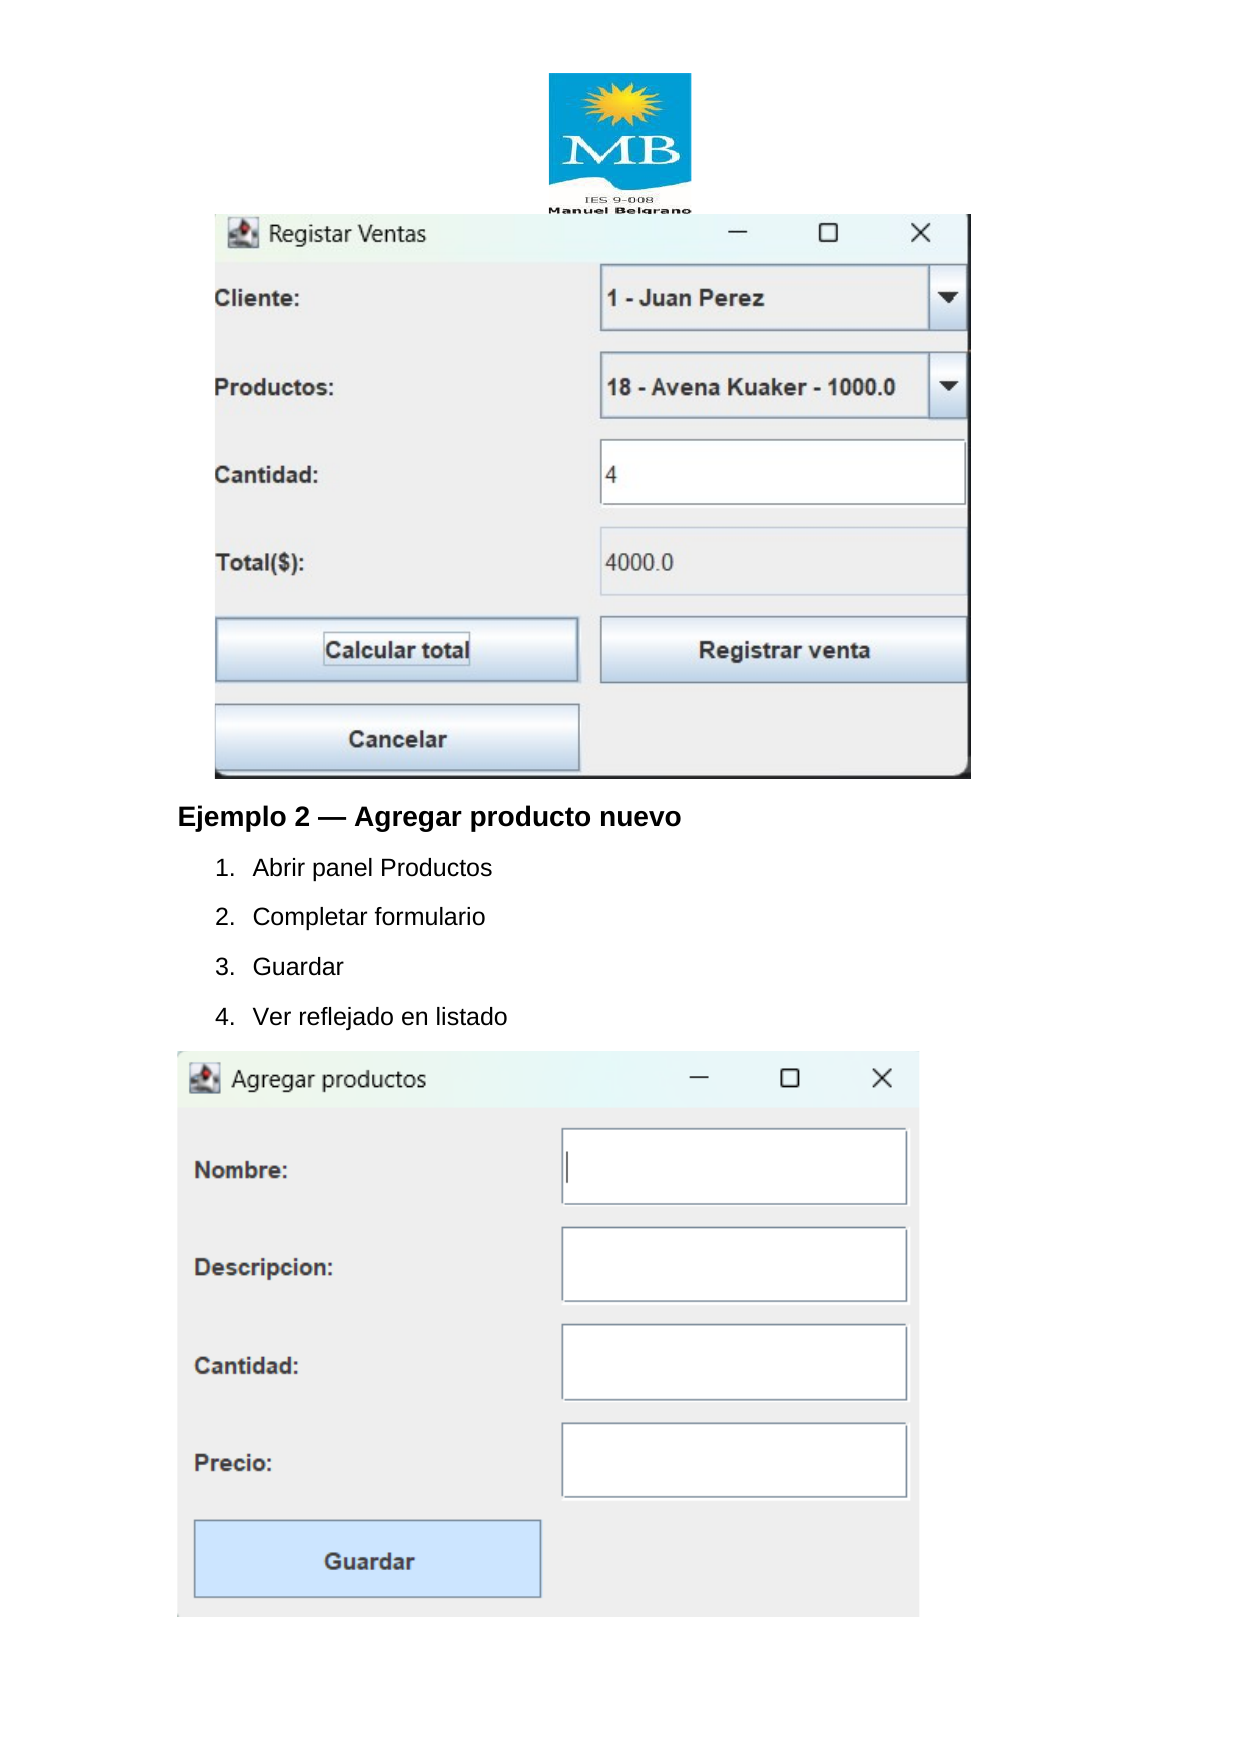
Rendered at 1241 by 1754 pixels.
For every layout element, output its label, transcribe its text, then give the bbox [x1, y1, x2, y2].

list Guardar [215, 952, 1063, 981]
list Abrir panel Productos [215, 853, 1063, 881]
list Completar formulario [215, 902, 1063, 931]
list Ver reflejado en listado [215, 1001, 1063, 1030]
text Ejemplo 2 — Agregar producto nuevo [177, 799, 1063, 832]
